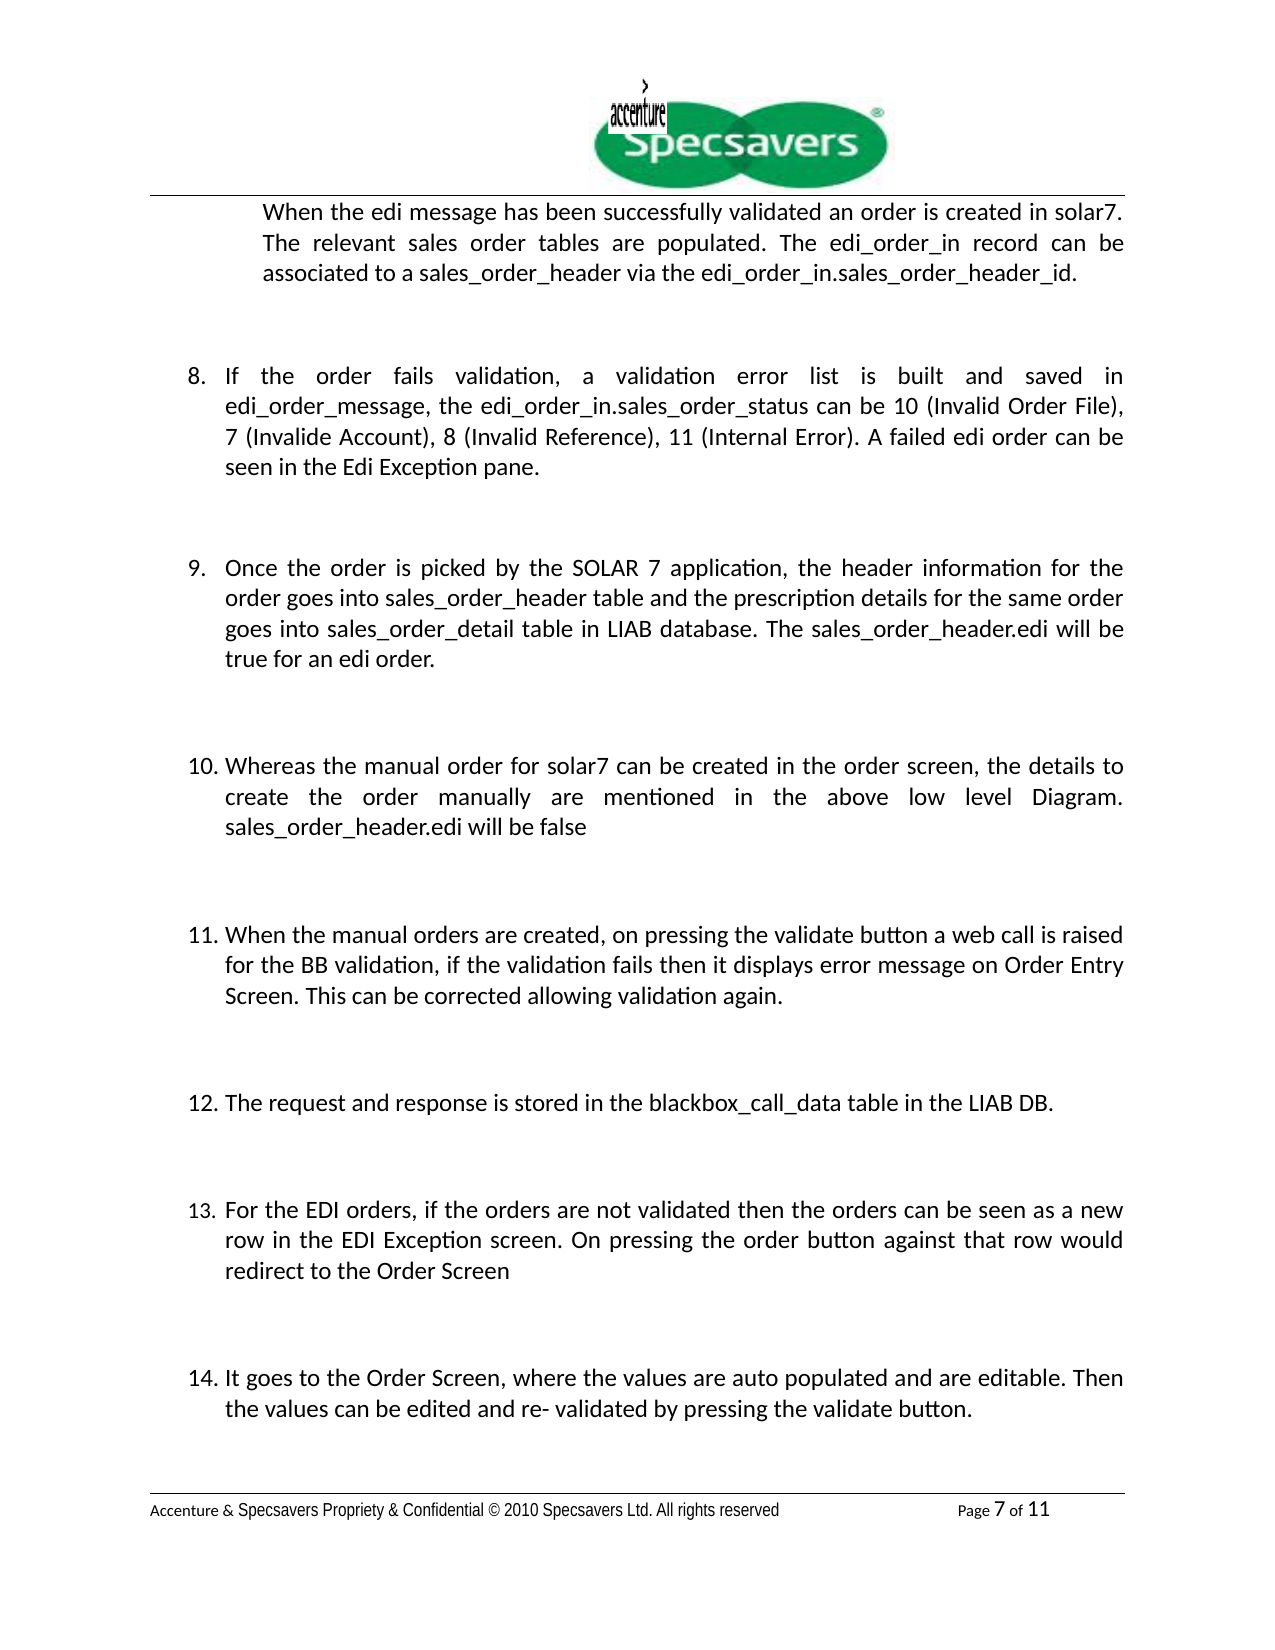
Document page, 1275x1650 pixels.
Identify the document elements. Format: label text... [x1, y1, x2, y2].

list If the order fails validation, a validation error list is built and saved in edi_order_message, the edi_order_in.sales_order_status can be 10 (Invalid Order File), 7 (Invalide Account), 8 (Invalid Reference), 11 (Internal Error). A failed edi order can be seen in the Edi Exception pane. [187, 360, 1125, 482]
list When the edi message has been successfully validated an order is created in solar7. The relevant sales order tables are populated. The edi_order_in record can be associated to a sales_order_header via the edi_order_in.sales_order_header_id. [225, 196, 1125, 288]
list Once the order is picked by the SOLAR 7 application, the header information for the order goes into sales_order_header table and the prescription details for the same order goes into sales_order_detail table in LIAB database. The sales_order_header.edi will be true for an edi order. [187, 552, 1125, 674]
list It goes to the Order Screen, where the values are auto populated and are editable. Then the values can be edited and re- validated by pressing the validate button. [187, 1362, 1125, 1423]
list When the manual orders are created, on pressing the validate button a web call is raised for the BB validation, if the validation fails then it displays error message on Order Entry Screen. This can be corrected allowing validation again. [187, 919, 1125, 1010]
list For the EDI orders, if the orders are not validated then the orders can be seen as a new row in the EDI Exception screen. On pressing the order button against that row would redirect to the Order Screen [187, 1194, 1125, 1286]
list The request and response is stored in the blackbox_call_data table in the LIAB DB. [187, 1087, 1125, 1117]
list Whereas the manual order for solar7 can be created in the order screen, the details to create the order manually are mentioned in the above low level Diagram. sales_order_header.edi will be false [187, 751, 1125, 842]
picture [589, 97, 895, 193]
